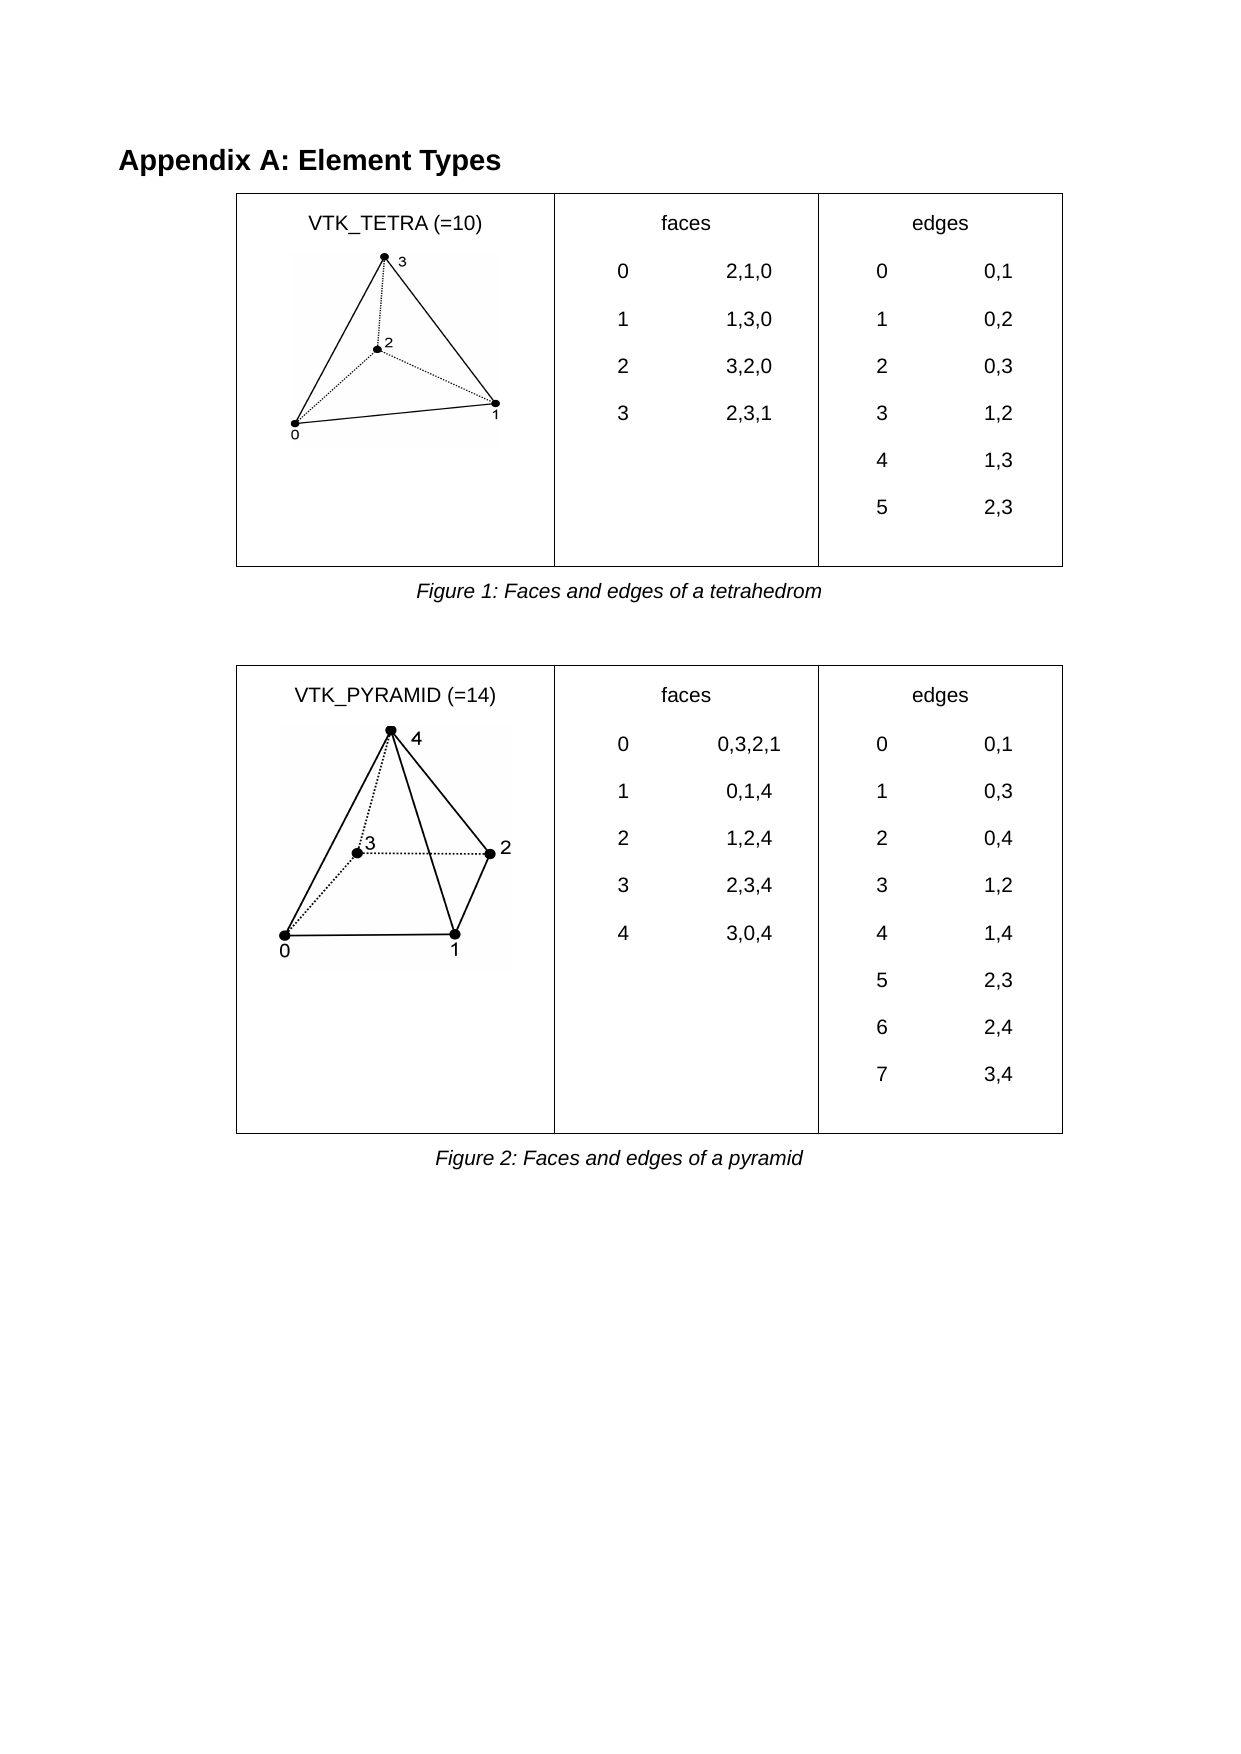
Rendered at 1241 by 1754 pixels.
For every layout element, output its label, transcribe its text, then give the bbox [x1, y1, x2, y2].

table_cell 0,3 [940, 336, 1057, 383]
picture [290, 253, 500, 449]
table_cell 1,2 [940, 856, 1057, 903]
table_header 0 [824, 714, 940, 761]
table_cell 2,3,4 [686, 856, 812, 903]
table_header VTK_PYRAMID (=14) [237, 666, 554, 1133]
table_cell 2 [560, 809, 686, 856]
table_cell 1 [560, 289, 686, 336]
table_header 0 [560, 242, 686, 289]
table_cell 0,4 [940, 809, 1057, 856]
picture [279, 726, 512, 970]
table_cell 3 [824, 856, 940, 903]
table_cell 1 [824, 289, 940, 336]
table_cell 1,2,4 [686, 809, 812, 856]
table_header edges [819, 194, 1062, 566]
table_cell 2 [824, 336, 940, 383]
table_cell 0,3 [940, 761, 1057, 808]
table_cell 0,2 [940, 289, 1057, 336]
text Figure 1: Faces and edges of a tetrahedrom [118, 579, 1122, 603]
table_cell 6 [824, 997, 940, 1044]
table_cell 0,1,4 [686, 761, 812, 808]
table_header 0,1 [940, 714, 1057, 761]
table_cell 4 [824, 430, 940, 478]
table_cell 1 [824, 761, 940, 808]
table_cell 2,3 [940, 950, 1057, 997]
table_cell 1,3,0 [686, 289, 812, 336]
table_cell 5 [824, 950, 940, 997]
table_cell 3 [560, 856, 686, 903]
text Figure 2: Faces and edges of a pyramid [118, 1146, 1122, 1170]
table_cell 1,2 [940, 383, 1057, 430]
table_header VTK_TETRA (=10) [237, 194, 554, 566]
table_cell 2 [824, 809, 940, 856]
table_header 0,1 [940, 242, 1057, 289]
table_cell 3,2,0 [686, 336, 812, 383]
table_header 0,3,2,1 [686, 714, 812, 761]
table_cell 4 [560, 903, 686, 950]
table_cell 3 [560, 383, 686, 430]
table_cell 2,4 [940, 997, 1057, 1044]
table_cell 4 [824, 903, 940, 950]
table_cell 2,3,1 [686, 383, 812, 430]
table_cell 2 [560, 336, 686, 383]
table_cell 5 [824, 478, 940, 525]
subtitle Appendix A: Element Types [118, 143, 1122, 177]
table_cell 3,4 [940, 1045, 1057, 1092]
table_header 0 [560, 714, 686, 761]
table_cell 7 [824, 1045, 940, 1092]
table_cell 3 [824, 383, 940, 430]
table_cell 1,4 [940, 903, 1057, 950]
table_header faces [555, 666, 818, 1133]
table_cell 1 [560, 761, 686, 808]
table_header 2,1,0 [686, 242, 812, 289]
table_cell 1,3 [940, 430, 1057, 478]
table_header edges [819, 666, 1062, 1133]
table_header 0 [824, 242, 940, 289]
table_header faces [555, 194, 818, 566]
table_cell 3,0,4 [686, 903, 812, 950]
table_cell 2,3 [940, 478, 1057, 525]
